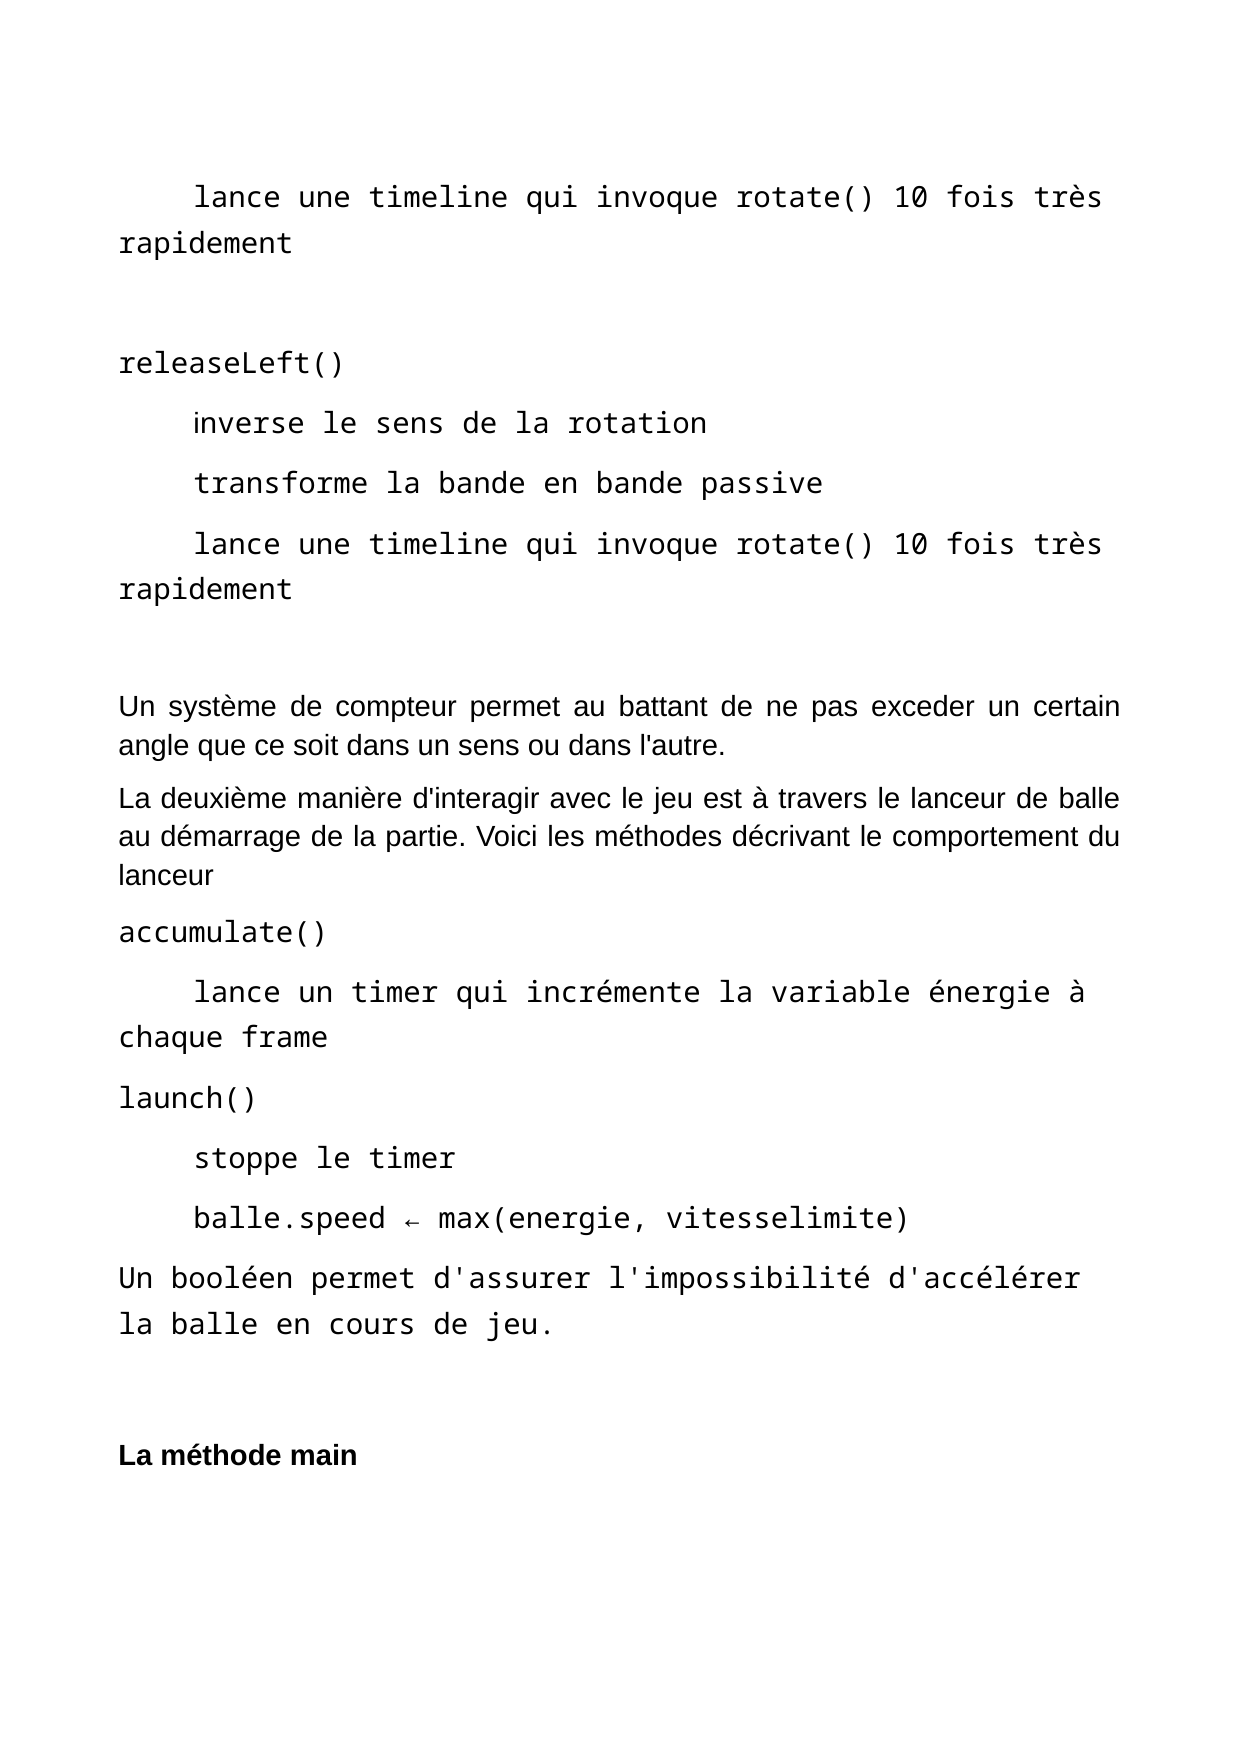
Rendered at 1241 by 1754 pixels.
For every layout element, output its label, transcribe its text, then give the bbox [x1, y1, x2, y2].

text La deuxième manière d'interagir avec le jeu est à travers le lanceur de balle au démarrage de la partie. Voici les méthodes décrivant le comportement du lanceur [118, 781, 1122, 891]
text Un système de compteur permet au battant de ne pas exceder un certain angle que ce soit dans un sens ou dans l'autre. [118, 689, 1122, 761]
text releaseLeft() [118, 342, 1122, 382]
text inverse le sens de la rotation [118, 403, 1122, 442]
text balle.speed ← max(energie, vitesselimite) [118, 1197, 1122, 1237]
text accumulate() [118, 911, 1122, 951]
text transforme la bande en bande passive [118, 463, 1122, 502]
text lance un timer qui incrémente la variable énergie à chaque frame [118, 971, 1122, 1056]
text stoppe le timer [118, 1137, 1122, 1177]
text lance une timeline qui invoque rotate() 10 fois très rapidement [118, 523, 1122, 608]
text launch() [118, 1077, 1122, 1117]
text lance une timeline qui invoque rotate() 10 fois très rapidement [118, 176, 1122, 262]
text Un booléen permet d'assurer l'impossibilité d'accélérer la balle en cours de jeu. [118, 1258, 1122, 1343]
subtitle La méthode main [118, 1438, 1122, 1472]
